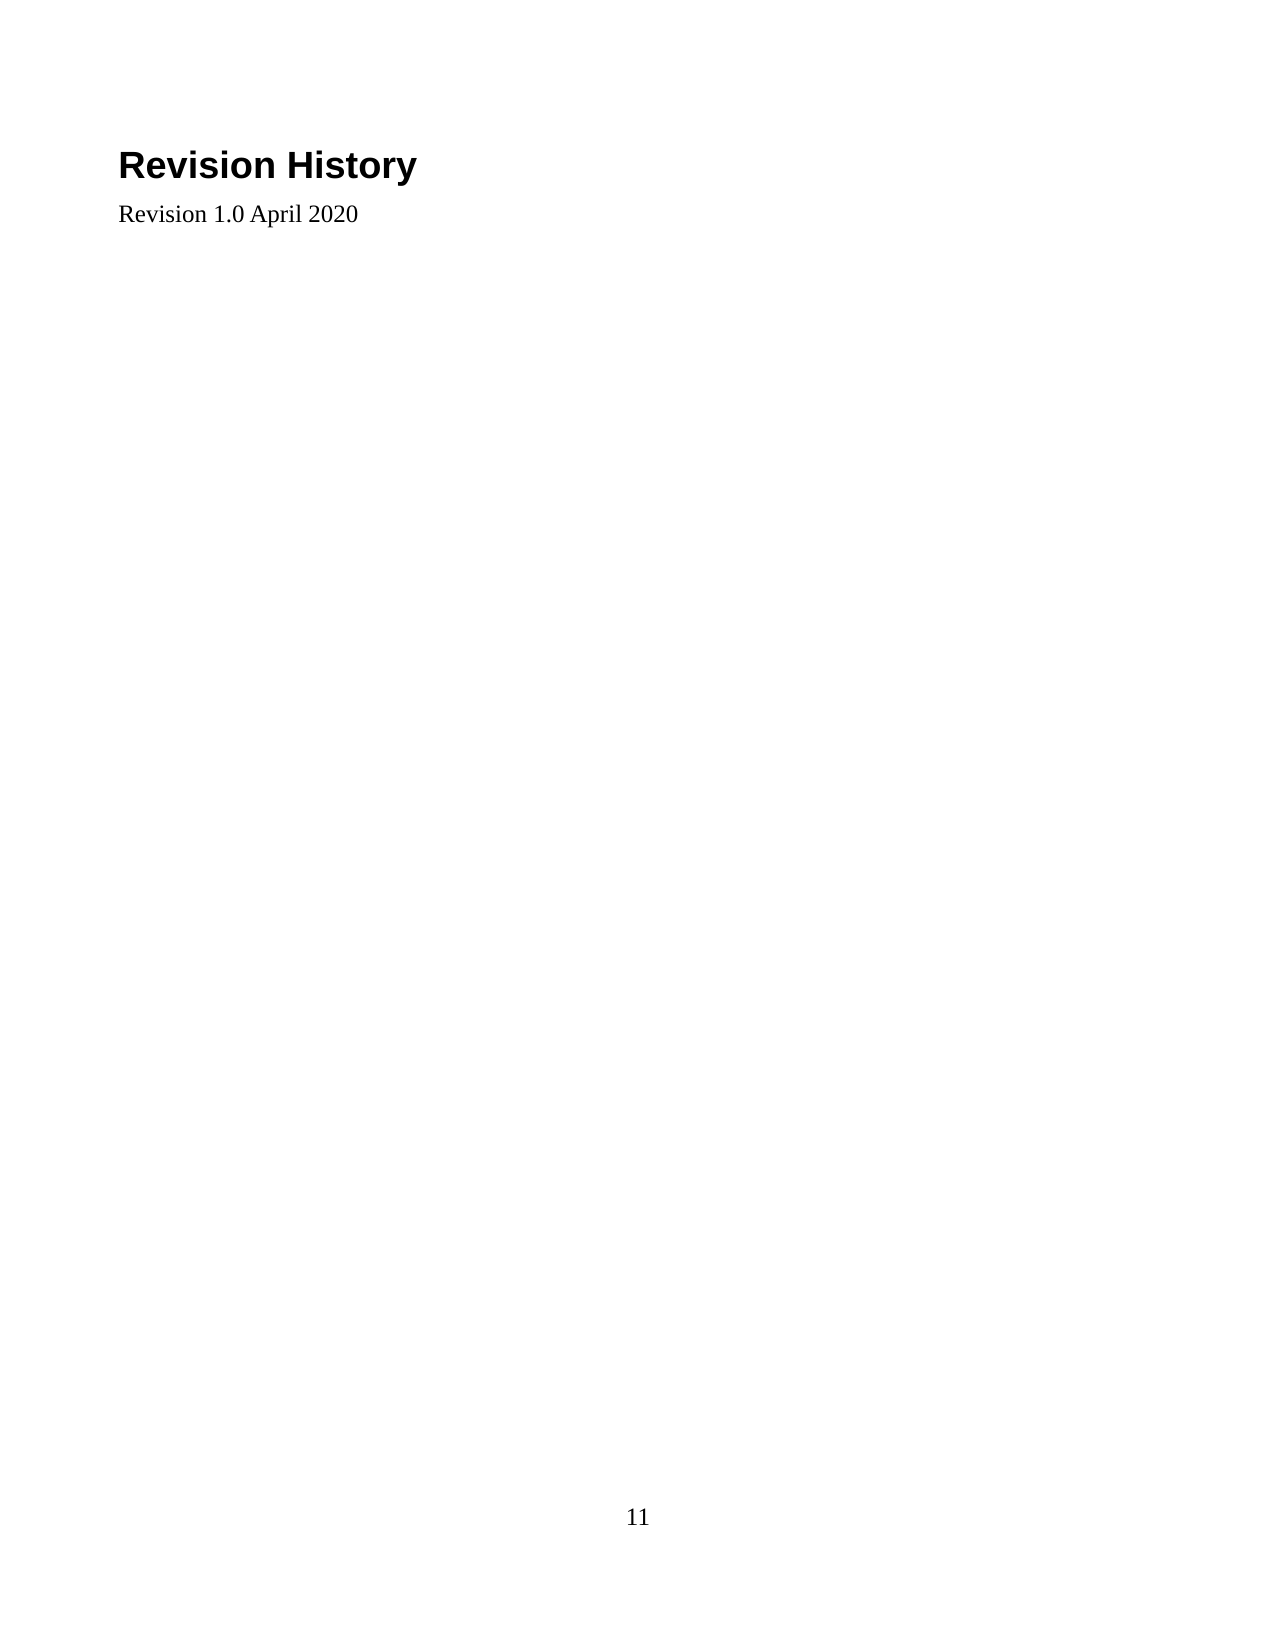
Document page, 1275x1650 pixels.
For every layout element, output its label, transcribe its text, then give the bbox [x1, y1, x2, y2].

text Revision 1.0 April 2020 [118, 199, 1157, 228]
subtitle Revision History [118, 143, 1157, 187]
